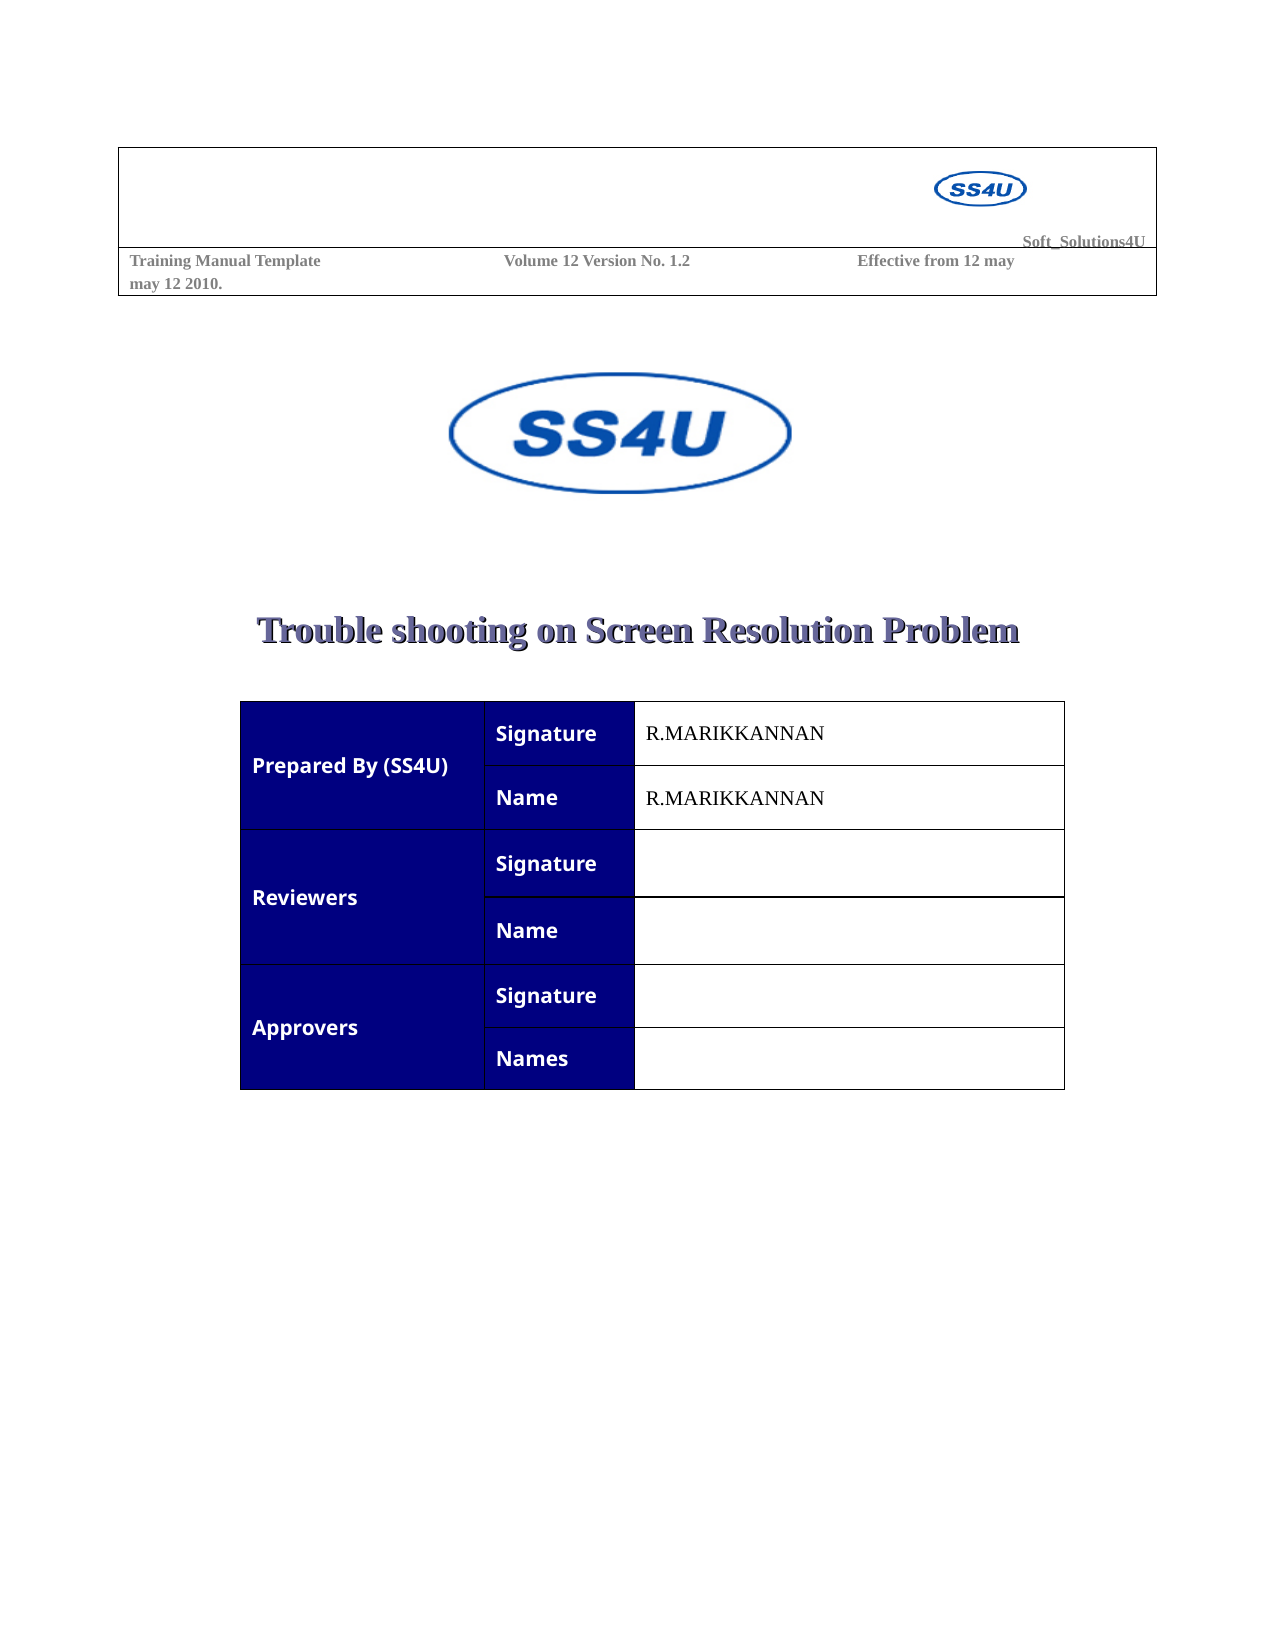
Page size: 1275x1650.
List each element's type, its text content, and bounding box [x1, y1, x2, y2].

table_header Signature [485, 702, 634, 765]
table_cell Reviewers [241, 830, 484, 964]
table_header Signature [485, 965, 634, 1027]
table_cell Name [485, 766, 634, 829]
table_cell [635, 1028, 1064, 1089]
table_cell R.MARIKKANNAN [635, 766, 1064, 829]
table_cell Approvers [241, 965, 484, 1089]
table_header [635, 830, 1064, 896]
table_cell [635, 898, 1064, 964]
title Trouble shooting on Screen Resolution Problem [118, 607, 1157, 650]
picture [925, 169, 1117, 207]
table_header Soft_Solutions4U Quality System Procedure [119, 148, 1156, 247]
table_header Prepared By (SS4U) [241, 702, 484, 829]
table_header [635, 965, 1064, 1027]
table_header R.MARIKKANNAN [635, 702, 1064, 765]
table_header Signature [485, 830, 634, 896]
table_cell Name [485, 898, 634, 964]
table_cell Training Manual Template Volume 12 Version No. 1.2 Effective from 12 may may 12 2010. [119, 248, 1156, 295]
table_cell Names [485, 1028, 634, 1089]
picture [401, 362, 847, 501]
